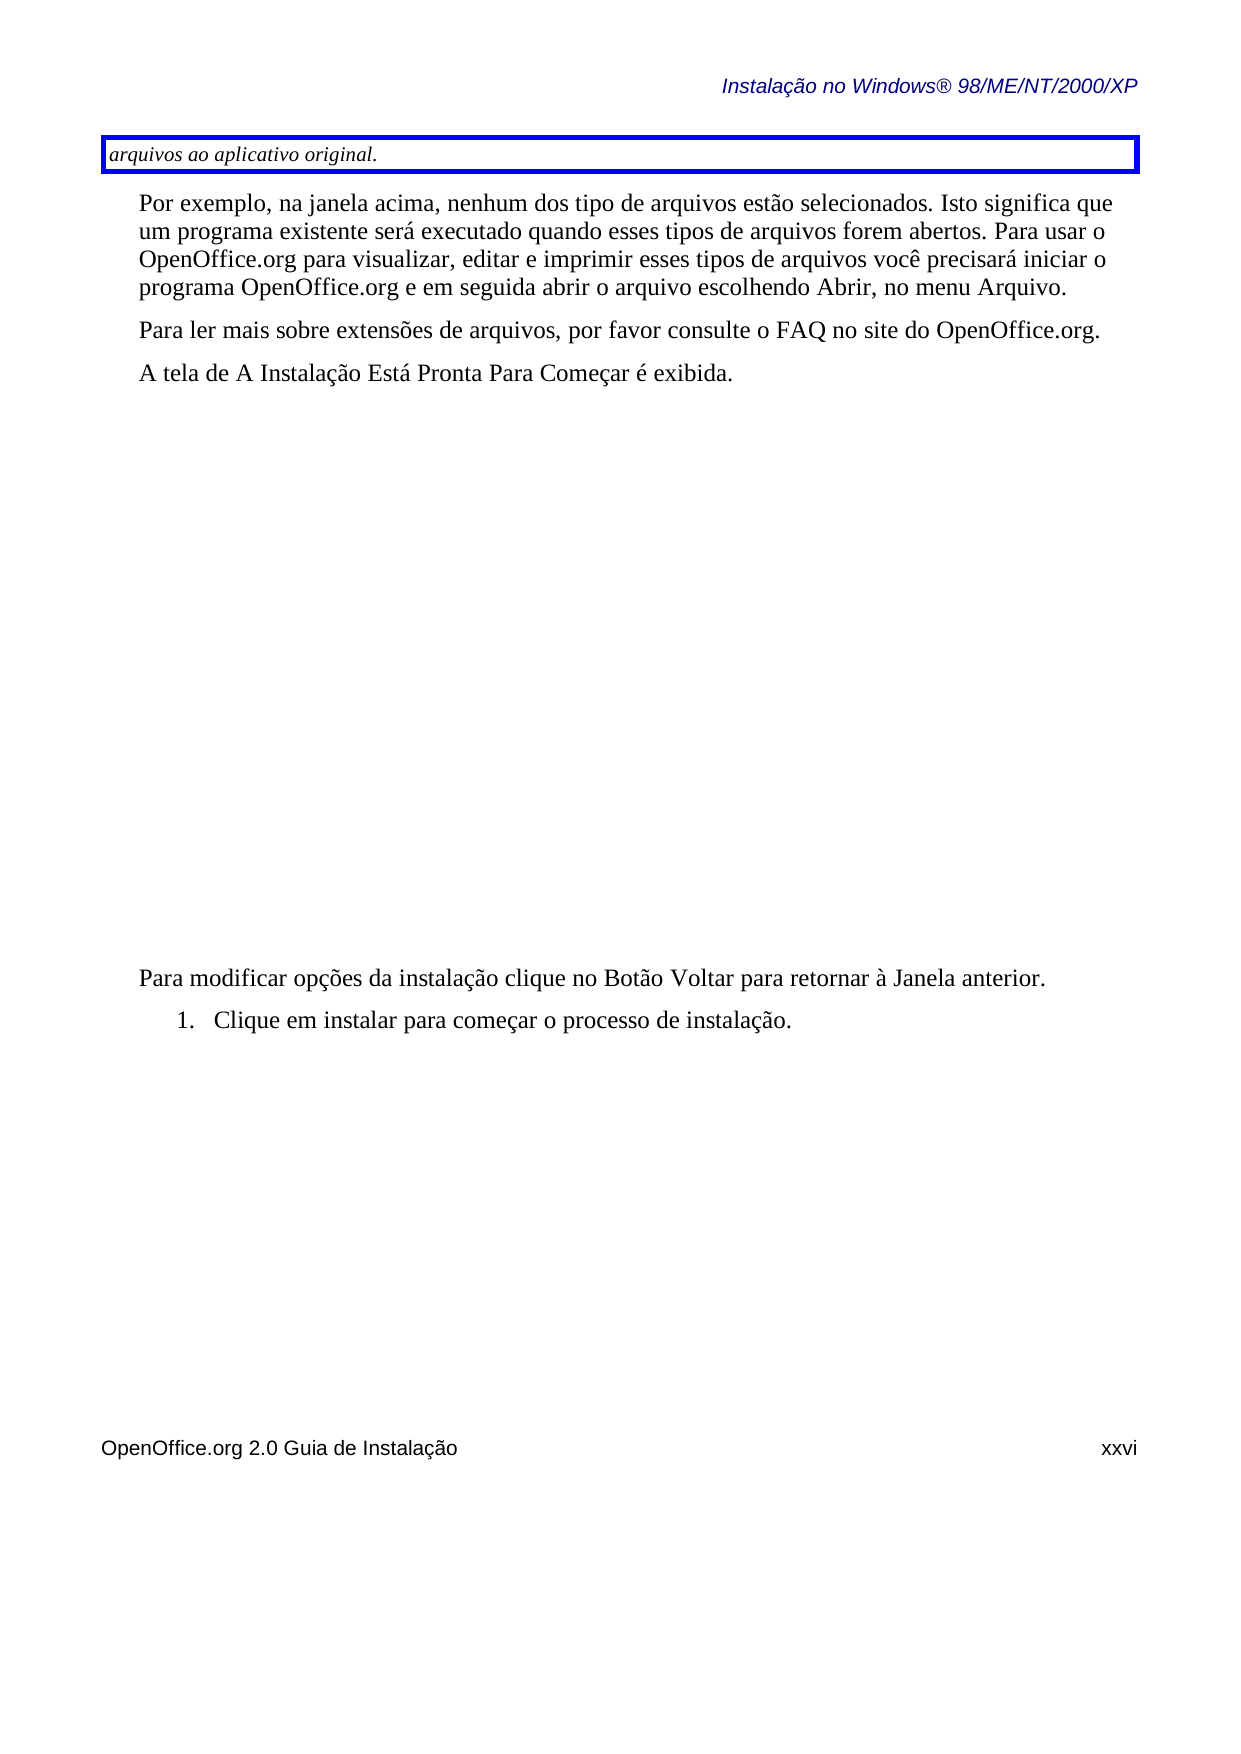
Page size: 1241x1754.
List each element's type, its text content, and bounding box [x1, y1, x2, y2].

text arquivos ao aplicativo original. [106, 140, 1134, 169]
text Por exemplo, na janela acima, nenhum dos tipo de arquivos estão selecionados. Isto significa que um programa existente será executado quando esses tipos de arquivos forem abertos. Para usar o OpenOffice.org para visualizar, editar e imprimir esses tipos de arquivos você precisará iniciar o programa OpenOffice.org e em seguida abrir o arquivo escolhendo Abrir, no menu Arquivo. [138, 189, 1140, 301]
list Clique em instalar para começar o processo de instalação. [176, 1006, 1140, 1034]
text A tela de A Instalação Está Pronta Para Começar é exibida. [138, 359, 1140, 387]
text Para ler mais sobre extensões de arquivos, por favor consulte o FAQ no site do OpenOffice.org. [138, 316, 1140, 344]
text Para modificar opções da instalação clique no Botão Voltar para retornar à Janela anterior. [138, 963, 1140, 991]
